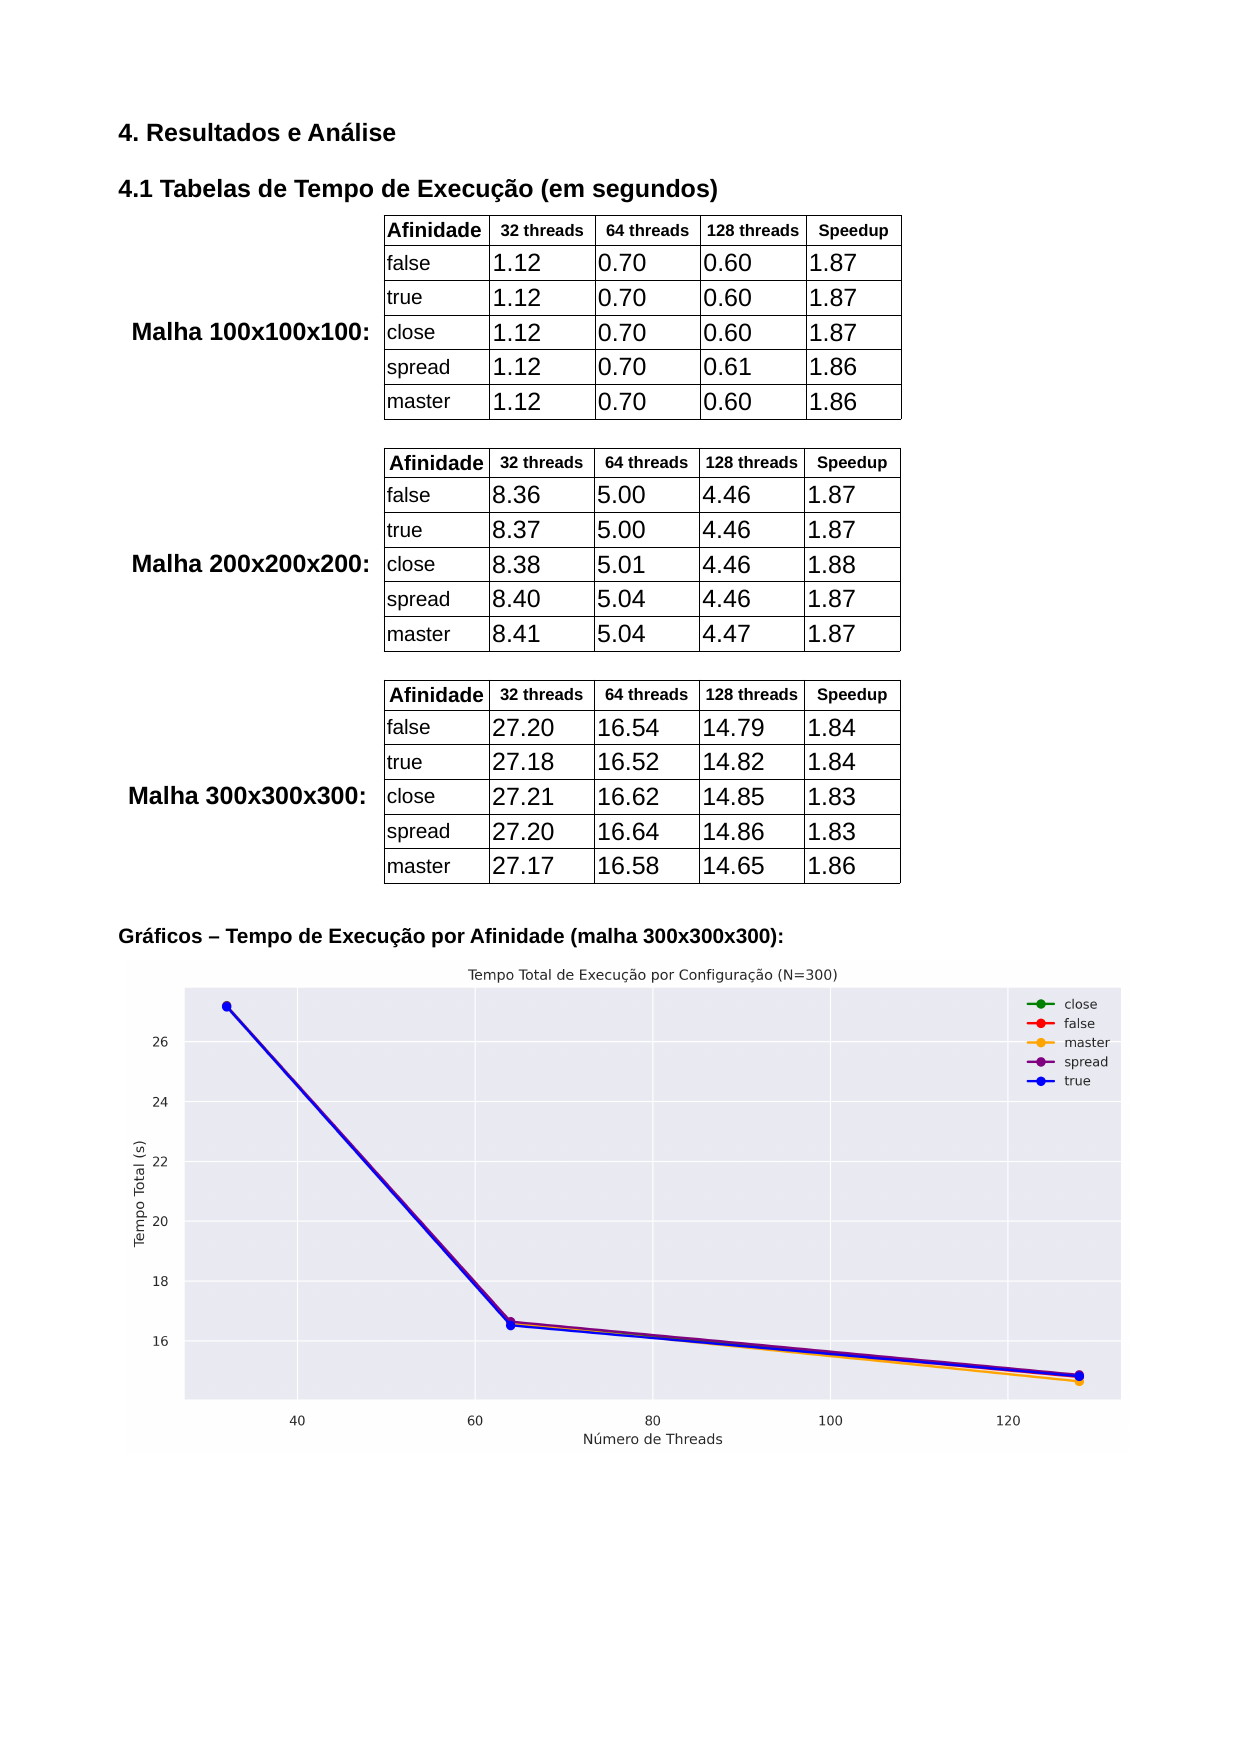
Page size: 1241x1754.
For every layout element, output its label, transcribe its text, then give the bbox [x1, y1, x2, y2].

table_cell 4.46 [700, 513, 804, 547]
table_cell 8.37 [490, 513, 594, 547]
table_cell 14.65 [700, 849, 804, 883]
table_cell 8.36 [490, 478, 594, 512]
table_cell 1.12 [490, 385, 595, 418]
table_cell false [385, 478, 489, 512]
subtitle 4.1 Tabelas de Tempo de Execução (em segundos) [118, 174, 1122, 203]
table_cell 16.54 [595, 711, 699, 744]
table_cell 1.88 [805, 548, 900, 581]
table_cell 16.52 [595, 745, 699, 779]
table_header 128 threads [700, 449, 804, 477]
table_cell 5.00 [595, 513, 699, 547]
table_cell 0.60 [701, 385, 806, 418]
table_header 128 threads [701, 216, 806, 245]
table_cell 14.79 [700, 711, 804, 744]
table_cell 27.20 [490, 815, 594, 848]
table_cell 4.46 [700, 548, 804, 581]
table_cell 0.70 [596, 385, 700, 418]
subtitle Gráficos – Tempo de Execução por Afinidade (malha 300x300x300): [118, 924, 1122, 948]
table_cell [384, 448, 1122, 679]
table_header Afinidade [385, 216, 489, 245]
table_header 128 threads [700, 681, 804, 709]
table_cell [384, 680, 1122, 912]
table_header [384, 215, 1122, 447]
table_cell 5.04 [595, 617, 699, 651]
table_header 64 threads [595, 681, 699, 709]
table_cell 0.60 [701, 316, 806, 349]
table_cell 1.12 [490, 246, 595, 280]
table_cell 0.60 [701, 246, 806, 280]
table_cell 5.01 [595, 548, 699, 581]
table_cell 0.60 [701, 281, 806, 314]
table_cell master [385, 385, 489, 418]
table_cell 1.87 [805, 478, 900, 512]
table_cell master [385, 849, 489, 883]
table_cell close [385, 780, 489, 813]
table_header Afinidade [385, 449, 489, 477]
table_cell 0.70 [596, 316, 700, 349]
table_header 32 threads [490, 681, 594, 709]
table_cell 1.83 [805, 780, 900, 813]
table_cell Malha 300x300x300: [118, 680, 384, 912]
table_cell false [385, 711, 489, 744]
table_cell 1.87 [805, 617, 900, 651]
table_cell 1.83 [805, 815, 900, 848]
table_cell 4.47 [700, 617, 804, 651]
table_cell 8.41 [490, 617, 594, 651]
table_cell true [385, 745, 489, 779]
table_header Speedup [807, 216, 901, 245]
table_cell Malha 200x200x200: [118, 448, 384, 679]
table_cell 1.86 [805, 849, 900, 883]
table_cell 4.46 [700, 582, 804, 616]
subtitle 4. Resultados e Análise [118, 118, 1122, 147]
table_cell 0.70 [596, 350, 700, 384]
table_cell close [385, 548, 489, 581]
table_cell true [385, 281, 489, 314]
table_cell 27.21 [490, 780, 594, 813]
table_cell 4.46 [700, 478, 804, 512]
table_cell 27.20 [490, 711, 594, 744]
table_cell 1.87 [807, 281, 901, 314]
table_cell 1.84 [805, 745, 900, 779]
table_cell 16.58 [595, 849, 699, 883]
table_cell close [385, 316, 489, 349]
table_cell spread [385, 582, 489, 616]
table_cell spread [385, 350, 489, 384]
table_cell 8.38 [490, 548, 594, 581]
table_cell false [385, 246, 489, 280]
table_cell 1.12 [490, 281, 595, 314]
table_cell true [385, 513, 489, 547]
table_header Speedup [805, 681, 900, 709]
table_cell 1.87 [807, 316, 901, 349]
picture [125, 960, 1130, 1455]
table_cell 0.70 [596, 246, 700, 280]
table_header Malha 100x100x100: [118, 215, 384, 447]
table_cell 5.04 [595, 582, 699, 616]
table_cell 0.70 [596, 281, 700, 314]
table_cell 16.62 [595, 780, 699, 813]
table_cell 1.84 [805, 711, 900, 744]
table_cell 27.18 [490, 745, 594, 779]
table_cell 1.87 [805, 582, 900, 616]
table_cell 0.61 [701, 350, 806, 384]
table_cell 14.86 [700, 815, 804, 848]
table_cell 27.17 [490, 849, 594, 883]
table_header 64 threads [595, 449, 699, 477]
table_cell 1.87 [805, 513, 900, 547]
table_header 64 threads [596, 216, 700, 245]
table_cell 16.64 [595, 815, 699, 848]
table_cell 1.86 [807, 350, 901, 384]
table_cell 1.12 [490, 316, 595, 349]
table_cell 5.00 [595, 478, 699, 512]
table_cell master [385, 617, 489, 651]
table_header 32 threads [490, 216, 595, 245]
table_cell 14.82 [700, 745, 804, 779]
table_cell 14.85 [700, 780, 804, 813]
table_cell spread [385, 815, 489, 848]
table_cell 8.40 [490, 582, 594, 616]
table_cell 1.87 [807, 246, 901, 280]
table_header Afinidade [385, 681, 489, 709]
table_header 32 threads [490, 449, 594, 477]
table_cell 1.86 [807, 385, 901, 418]
table_cell 1.12 [490, 350, 595, 384]
table_header Speedup [805, 449, 900, 477]
